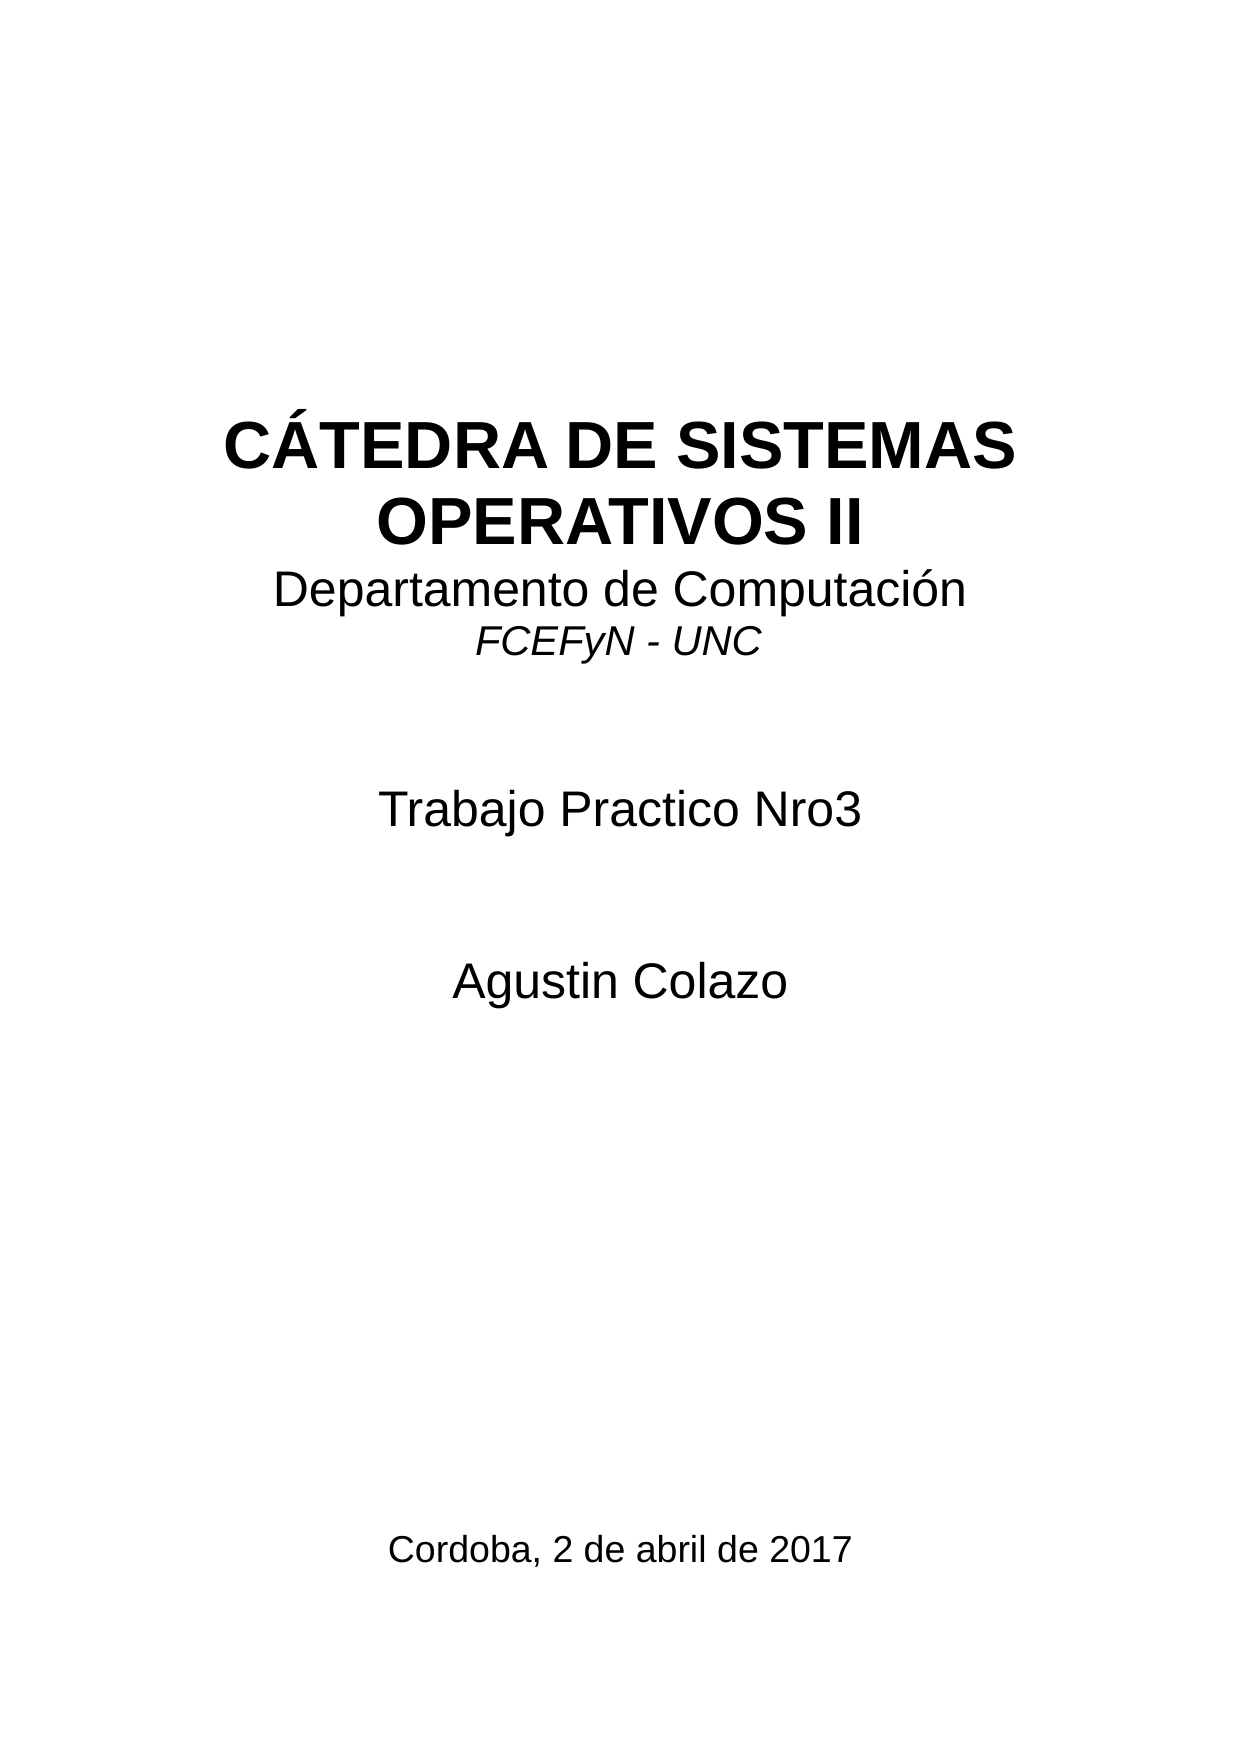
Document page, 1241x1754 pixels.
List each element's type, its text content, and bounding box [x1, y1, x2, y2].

text FCEFyN - UNC [118, 616, 1122, 664]
text Departamento de Computación [118, 559, 1122, 616]
text Trabajo Practico Nro3 [118, 779, 1122, 837]
text Cordoba, 2 de abril de 2017 [118, 1527, 1122, 1570]
text Agustin Colazo [118, 952, 1122, 1009]
text CÁTEDRA DE SISTEMAS OPERATIVOS II [118, 406, 1122, 559]
